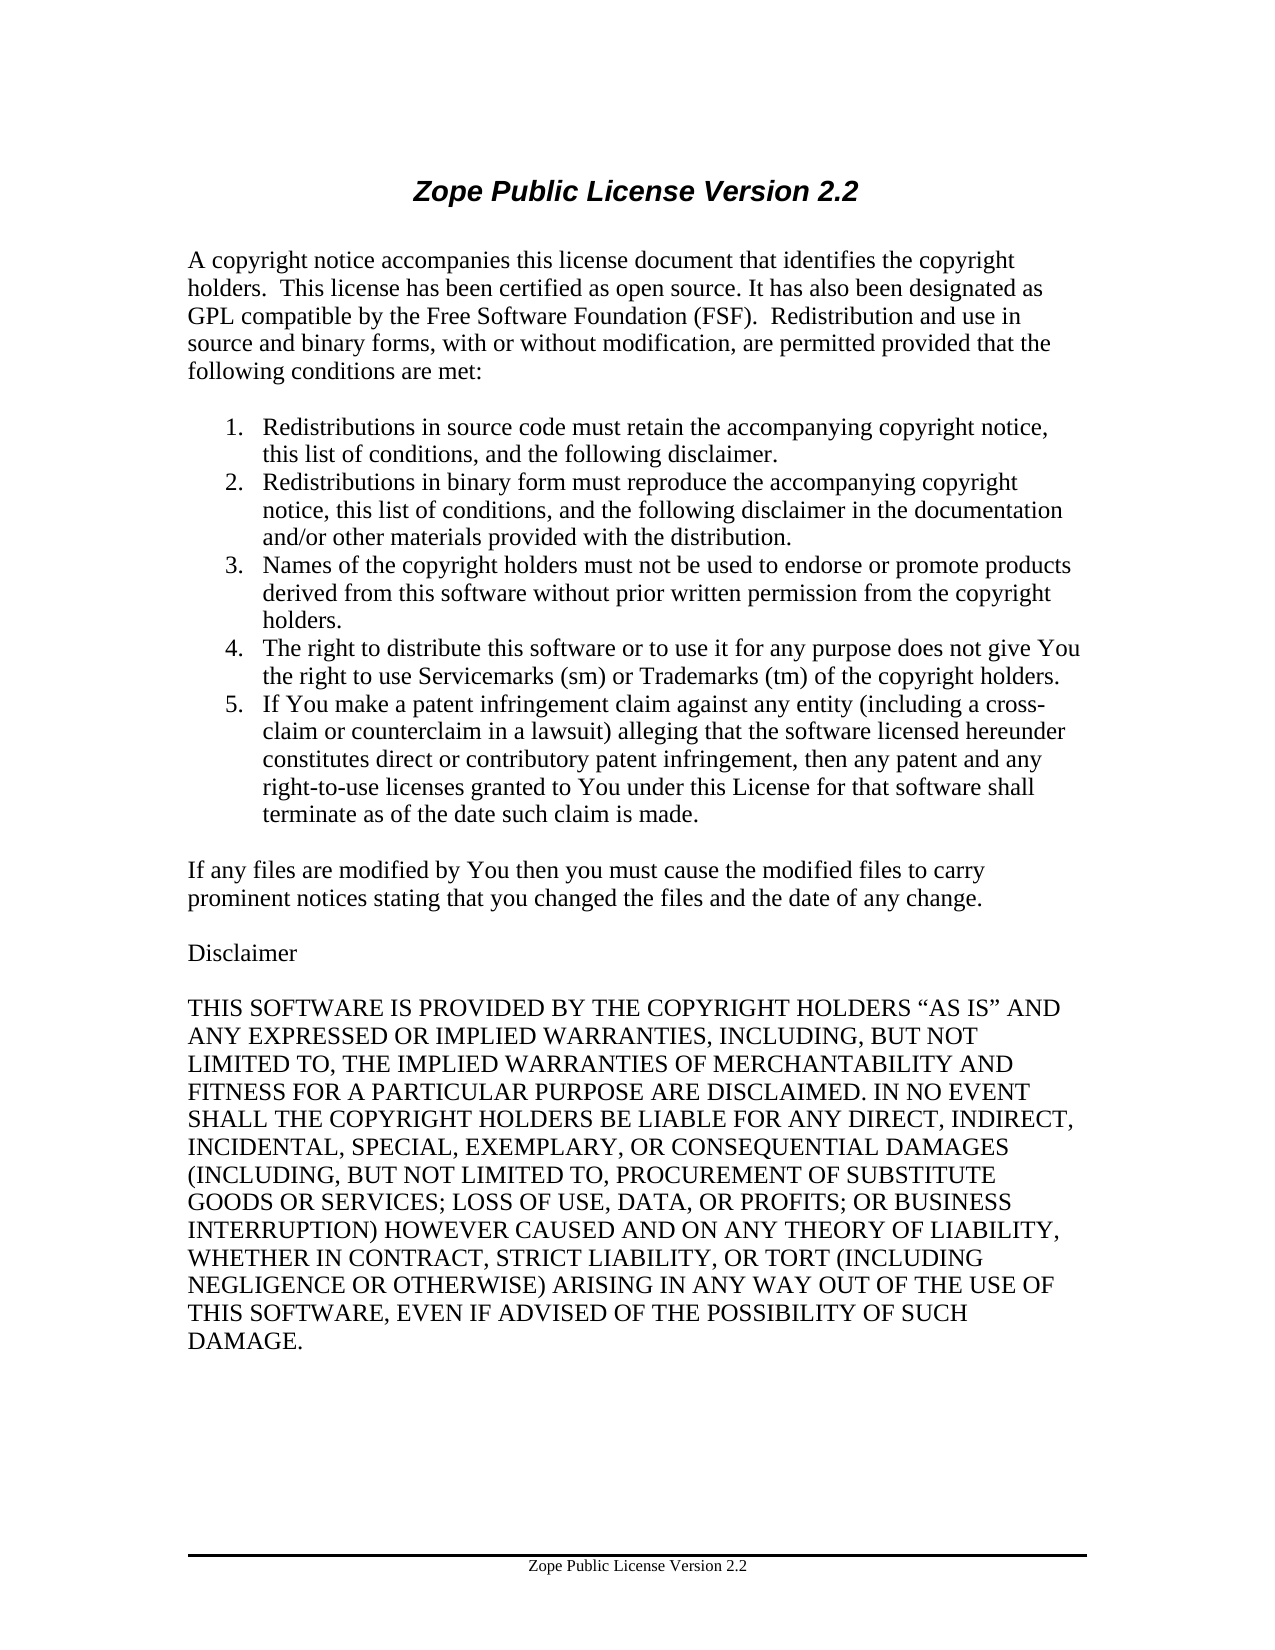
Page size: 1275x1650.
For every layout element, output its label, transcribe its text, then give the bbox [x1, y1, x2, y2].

text A copyright notice accompanies this license document that identifies the copyright holders. This license has been certified as open source. It has also been designated as GPL compatible by the Free Software Foundation (FSF). Redistribution and use in source and binary forms, with or without modification, are permitted provided that the following conditions are met: [187, 246, 1087, 413]
text Disclaimer [187, 939, 1087, 967]
text THIS SOFTWARE IS PROVIDED BY THE COPYRIGHT HOLDERS “AS IS” AND ANY EXPRESSED OR IMPLIED WARRANTIES, INCLUDING, BUT NOT LIMITED TO, THE IMPLIED WARRANTIES OF MERCHANTABILITY AND FITNESS FOR A PARTICULAR PURPOSE ARE DISCLAIMED. IN NO EVENT SHALL THE COPYRIGHT HOLDERS BE LIABLE FOR ANY DIRECT, INDIRECT, INCIDENTAL, SPECIAL, EXEMPLARY, OR CONSEQUENTIAL DAMAGES (INCLUDING, BUT NOT LIMITED TO, PROCUREMENT OF SUBSTITUTE GOODS OR SERVICES; LOSS OF USE, DATA, OR PROFITS; OR BUSINESS INTERRUPTION) HOWEVER CAUSED AND ON ANY THEORY OF LIABILITY, WHETHER IN CONTRACT, STRICT LIABILITY, OR TORT (INCLUDING NEGLIGENCE OR OTHERWISE) ARISING IN ANY WAY OUT OF THE USE OF THIS SOFTWARE, EVEN IF ADVISED OF THE POSSIBILITY OF SUCH DAMAGE. [187, 994, 1087, 1355]
list Names of the copyright holders must not be used to endorse or promote products derived from this software without prior written permission from the copyright holders. [225, 551, 1087, 634]
list If You make a patent infringement claim against any entity (including a cross-claim or counterclaim in a lawsuit) alleging that the software licensed hereunder constitutes direct or contributory patent infringement, then any patent and any right-to-use licenses granted to You under this License for that software shall terminate as of the date such claim is made. [225, 690, 1087, 828]
list The right to distribute this software or to use it for any purpose does not give You the right to use Servicemarks (sm) or Trademarks (tm) of the copyright holders. [225, 634, 1087, 690]
list Redistributions in source code must retain the accompanying copyright notice, this list of conditions, and the following disclaimer. [225, 413, 1087, 468]
text If any files are modified by You then you must cause the modified files to carry prominent notices stating that you changed the files and the date of any change. [187, 856, 1087, 911]
subtitle Zope Public License Version 2.2 [187, 175, 1087, 240]
list Redistributions in binary form must reproduce the accompanying copyright notice, this list of conditions, and the following disclaimer in the documentation and/or other materials provided with the distribution. [225, 468, 1087, 551]
